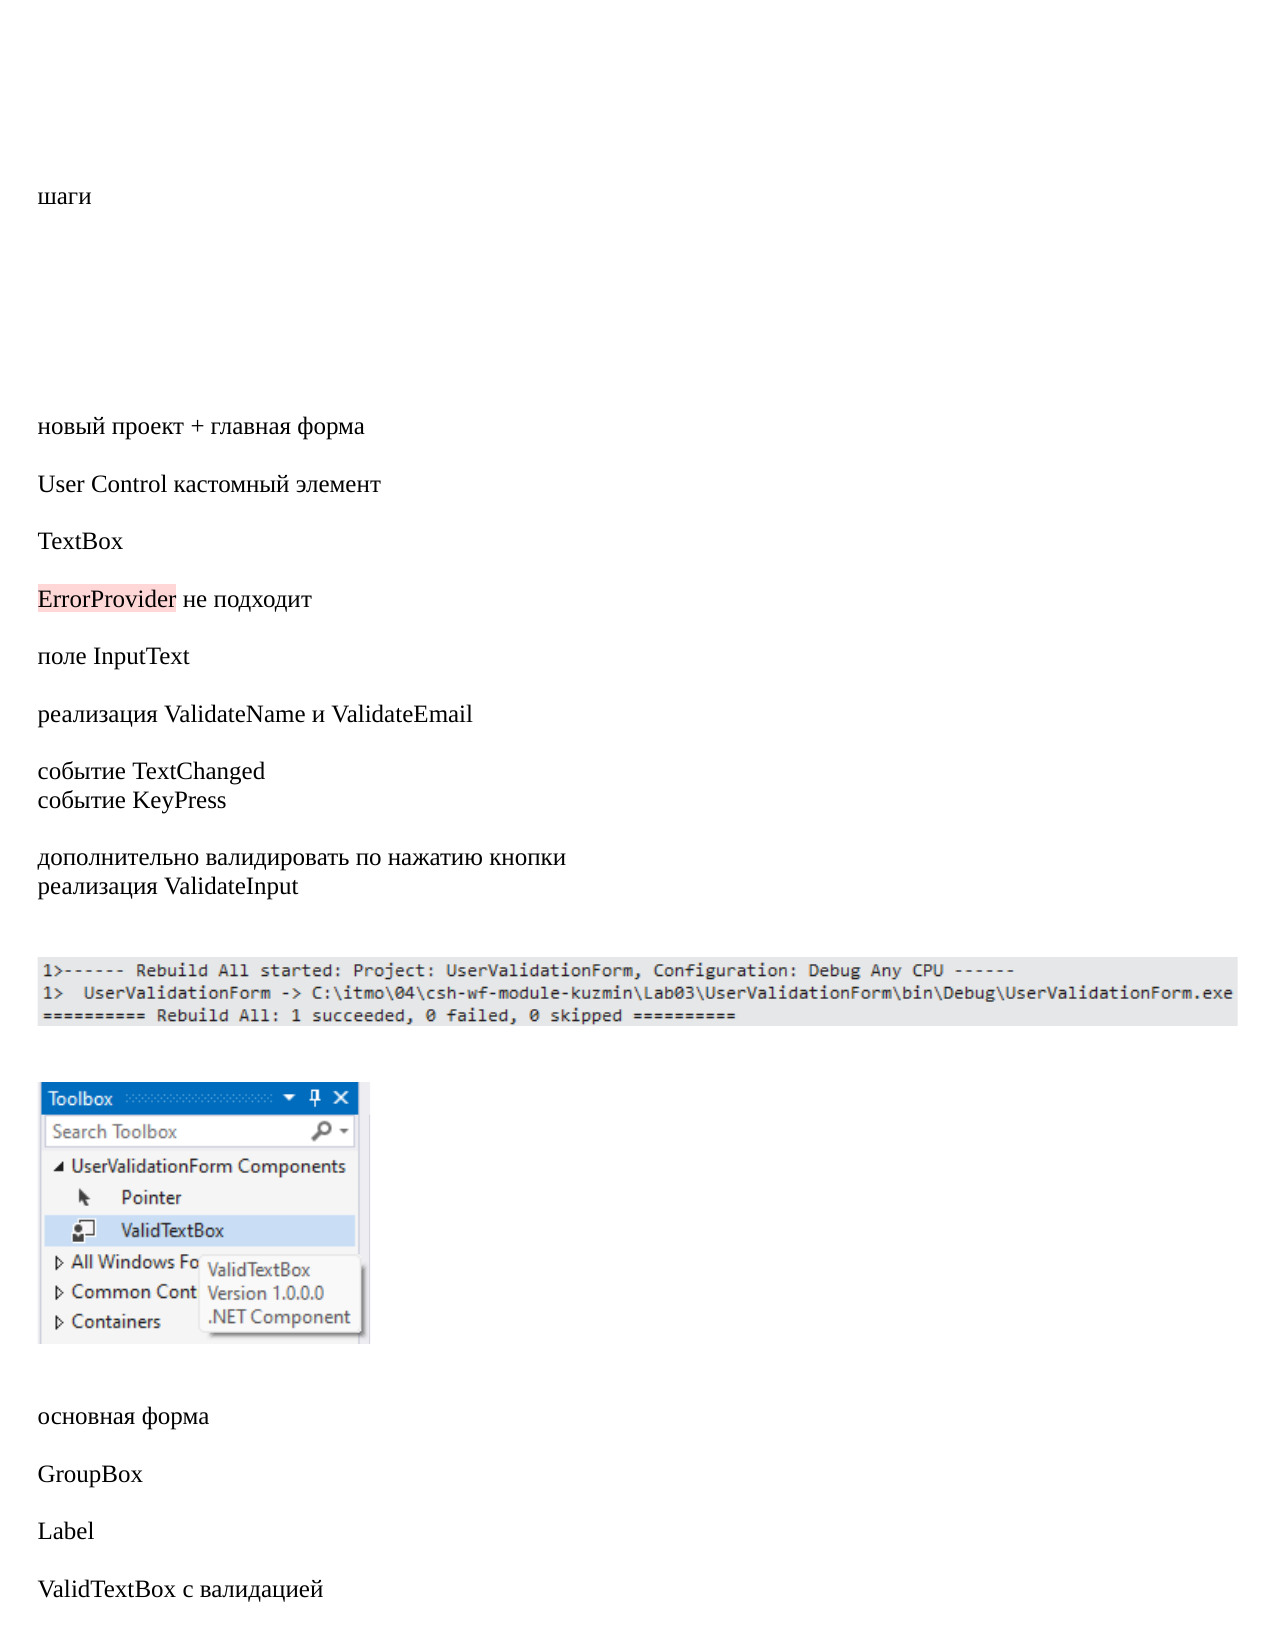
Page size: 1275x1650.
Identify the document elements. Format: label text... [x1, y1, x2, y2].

text реализация ValidateName и ValidateEmail [37, 699, 1237, 727]
text событие TextChanged [37, 756, 1237, 785]
picture [37, 957, 1238, 1026]
text событие KeyPress [37, 785, 1237, 814]
text ErrorProvider не подходит [37, 584, 1237, 612]
text дополнительно валидировать по нажатию кнопки [37, 842, 1237, 871]
text шаги [37, 181, 1237, 210]
text новый проект + главная форма [37, 411, 1237, 440]
picture [37, 1082, 371, 1344]
text ValidTextBox с валидацией [37, 1574, 1237, 1603]
text реализация ValidateInput [37, 871, 1237, 900]
text Label [37, 1516, 1237, 1545]
text User Control кастомный элемент [37, 469, 1237, 497]
text TextBox [37, 526, 1237, 555]
text поле InputText [37, 641, 1237, 670]
text основная форма [37, 1401, 1237, 1430]
text GroupBox [37, 1459, 1237, 1488]
